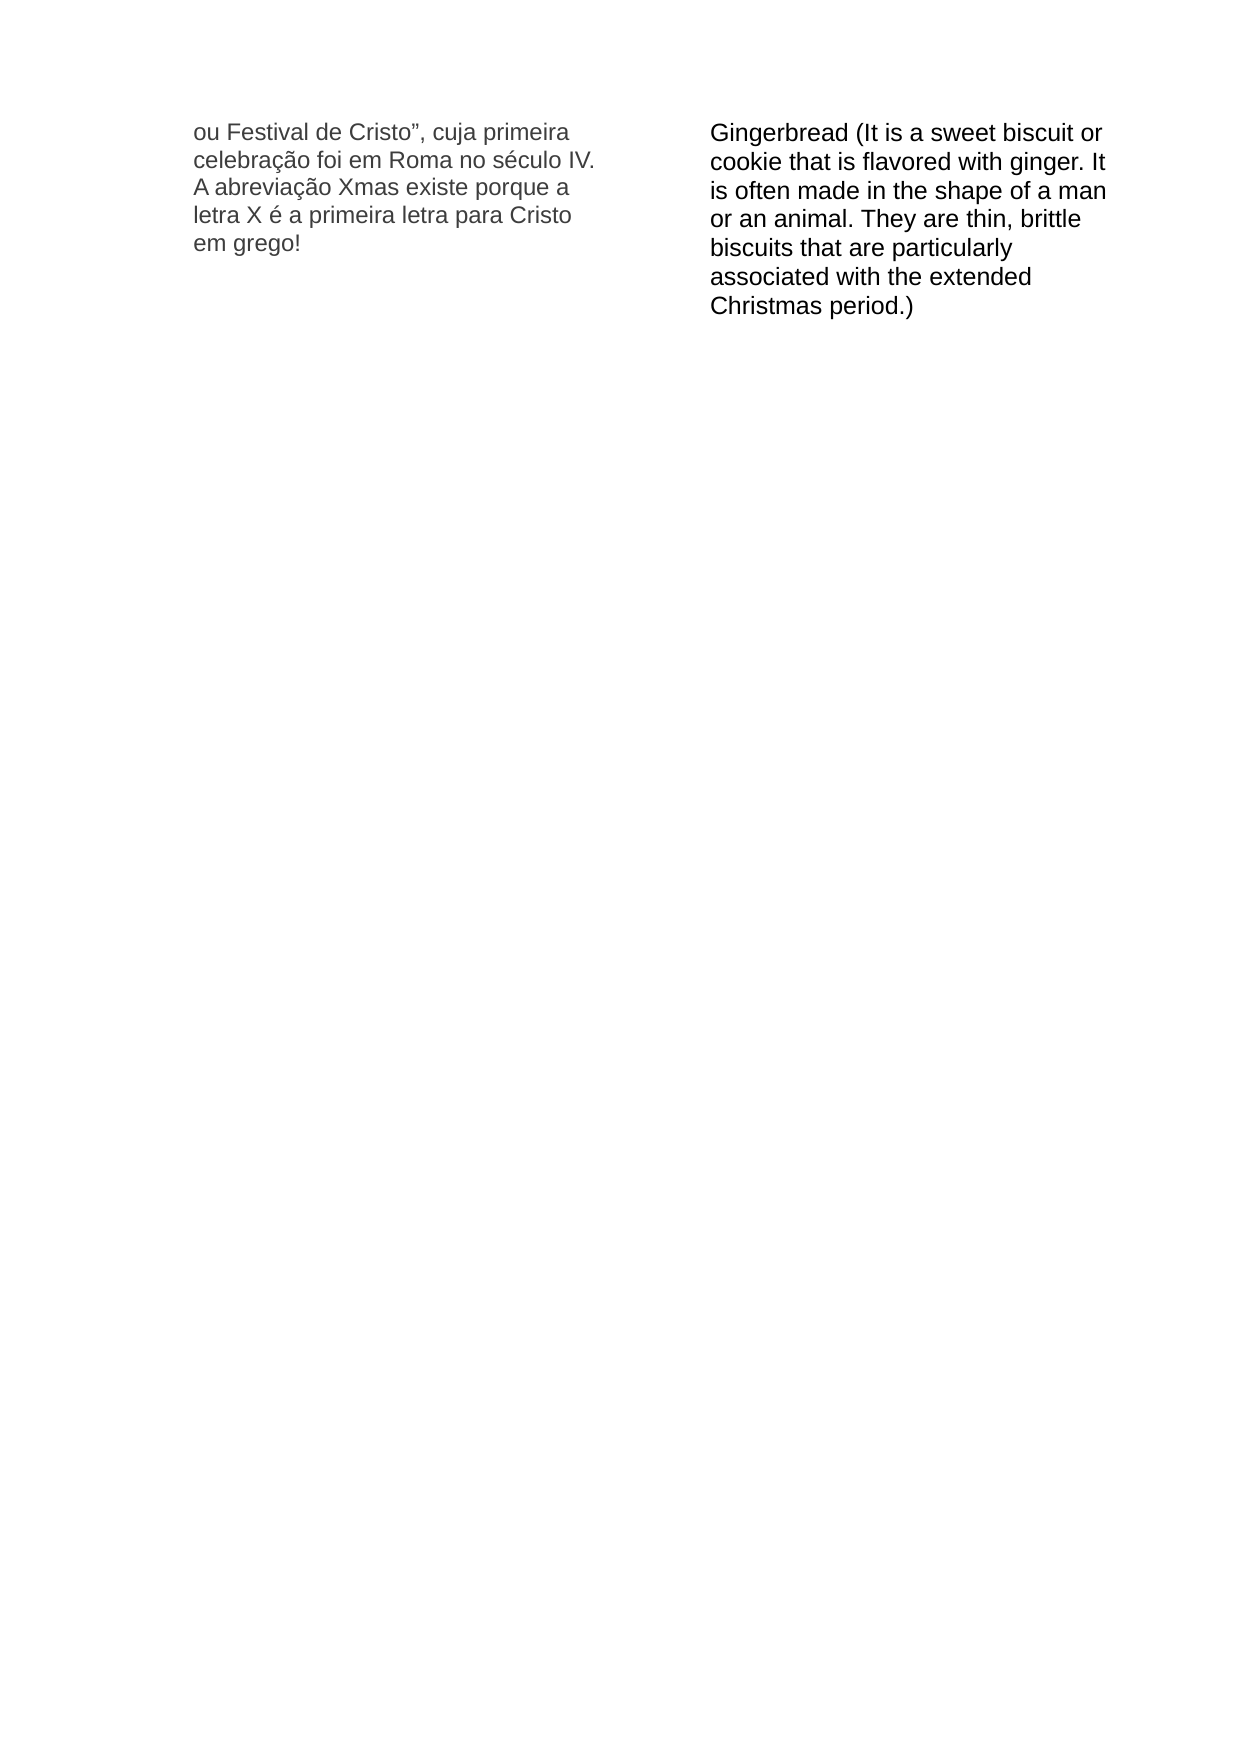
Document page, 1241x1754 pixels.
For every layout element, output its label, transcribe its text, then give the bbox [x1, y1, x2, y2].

list Gingerbread (It is a sweet biscuit or cookie that is flavored with ginger. It is often made in the shape of a man or an animal. They are thin, brittle biscuits that are particularly associated with the extended Christmas period.) [672, 118, 1122, 319]
list ou Festival de Cristo”, cuja primeira celebração foi em Roma no século IV. A abreviação Xmas existe porque a letra X é a primeira letra para Cristo em grego! [156, 118, 605, 256]
